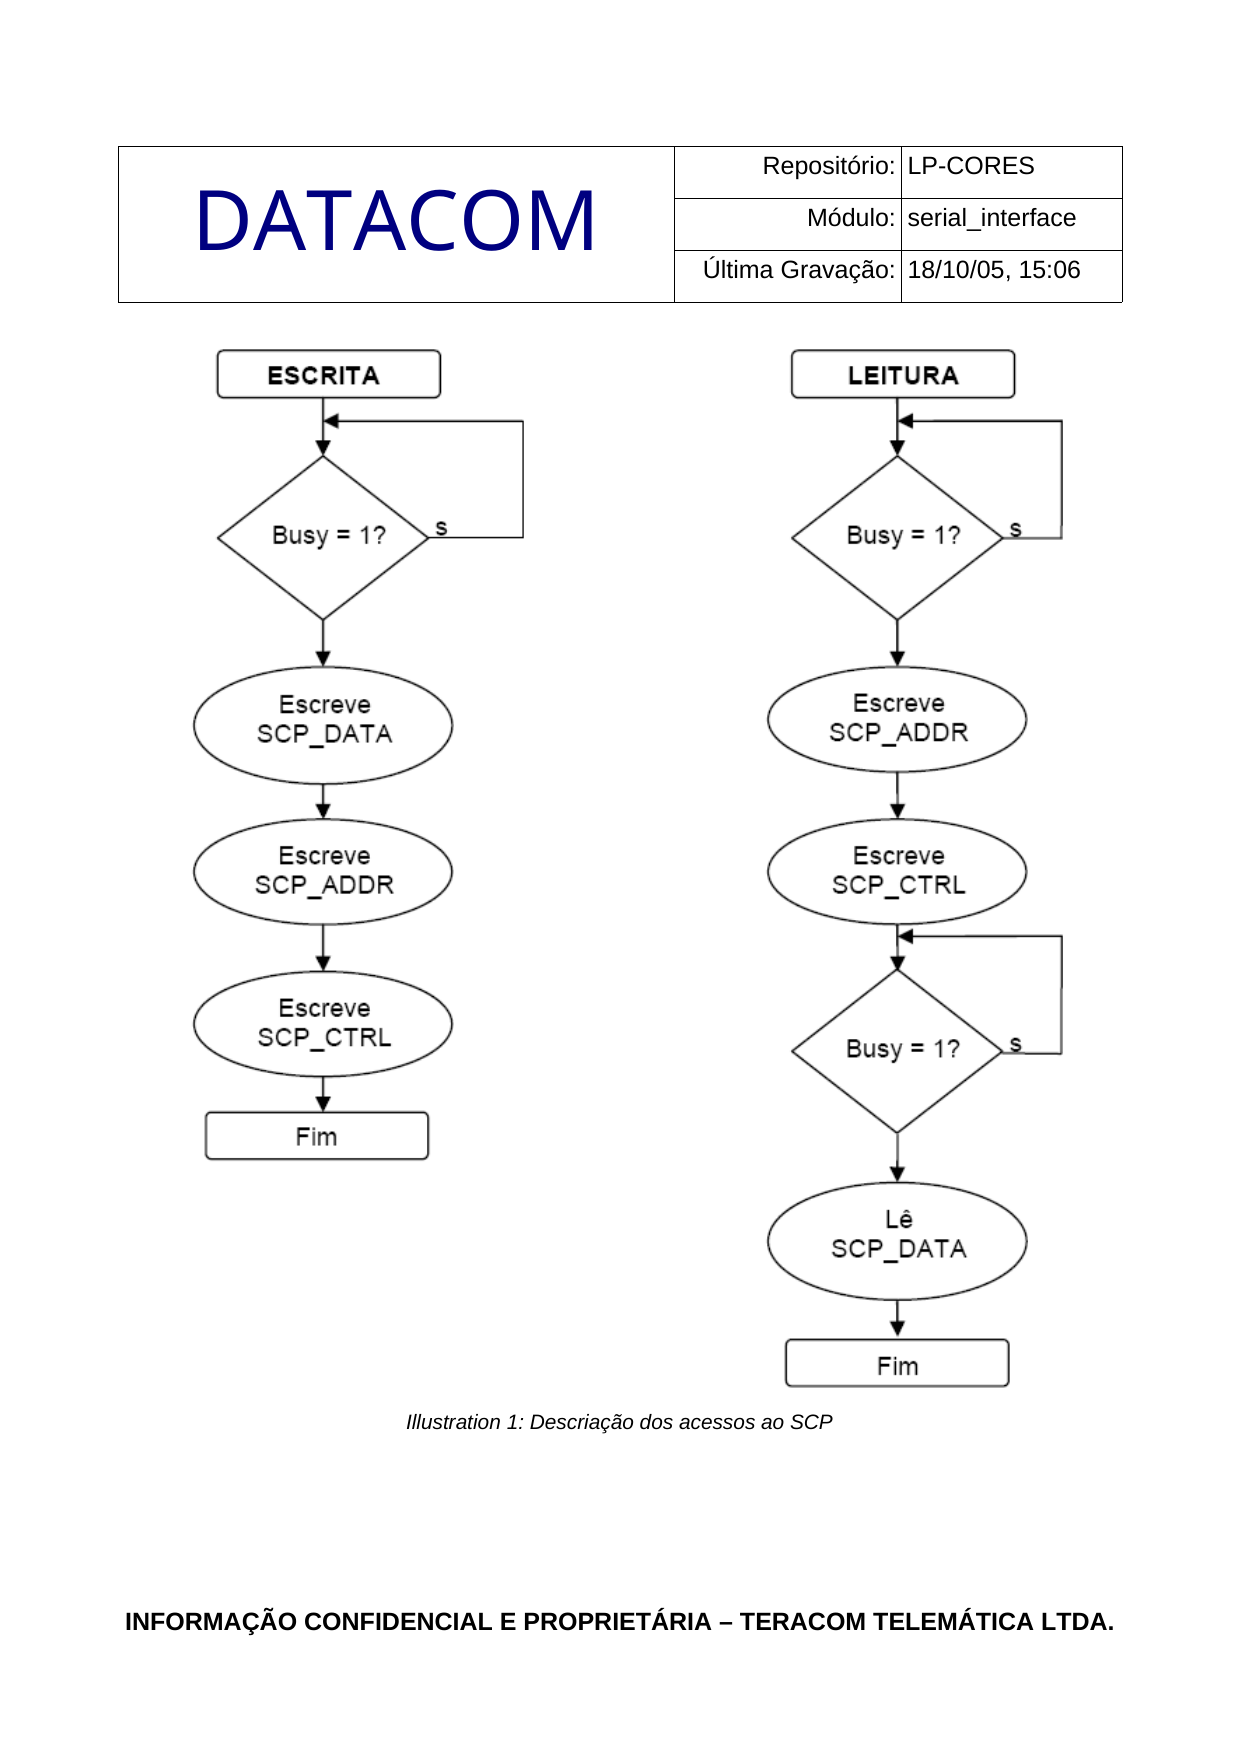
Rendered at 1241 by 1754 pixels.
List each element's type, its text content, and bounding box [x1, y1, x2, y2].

text Illustration 1: Descriação dos acessos ao SCP [118, 1411, 1122, 1433]
